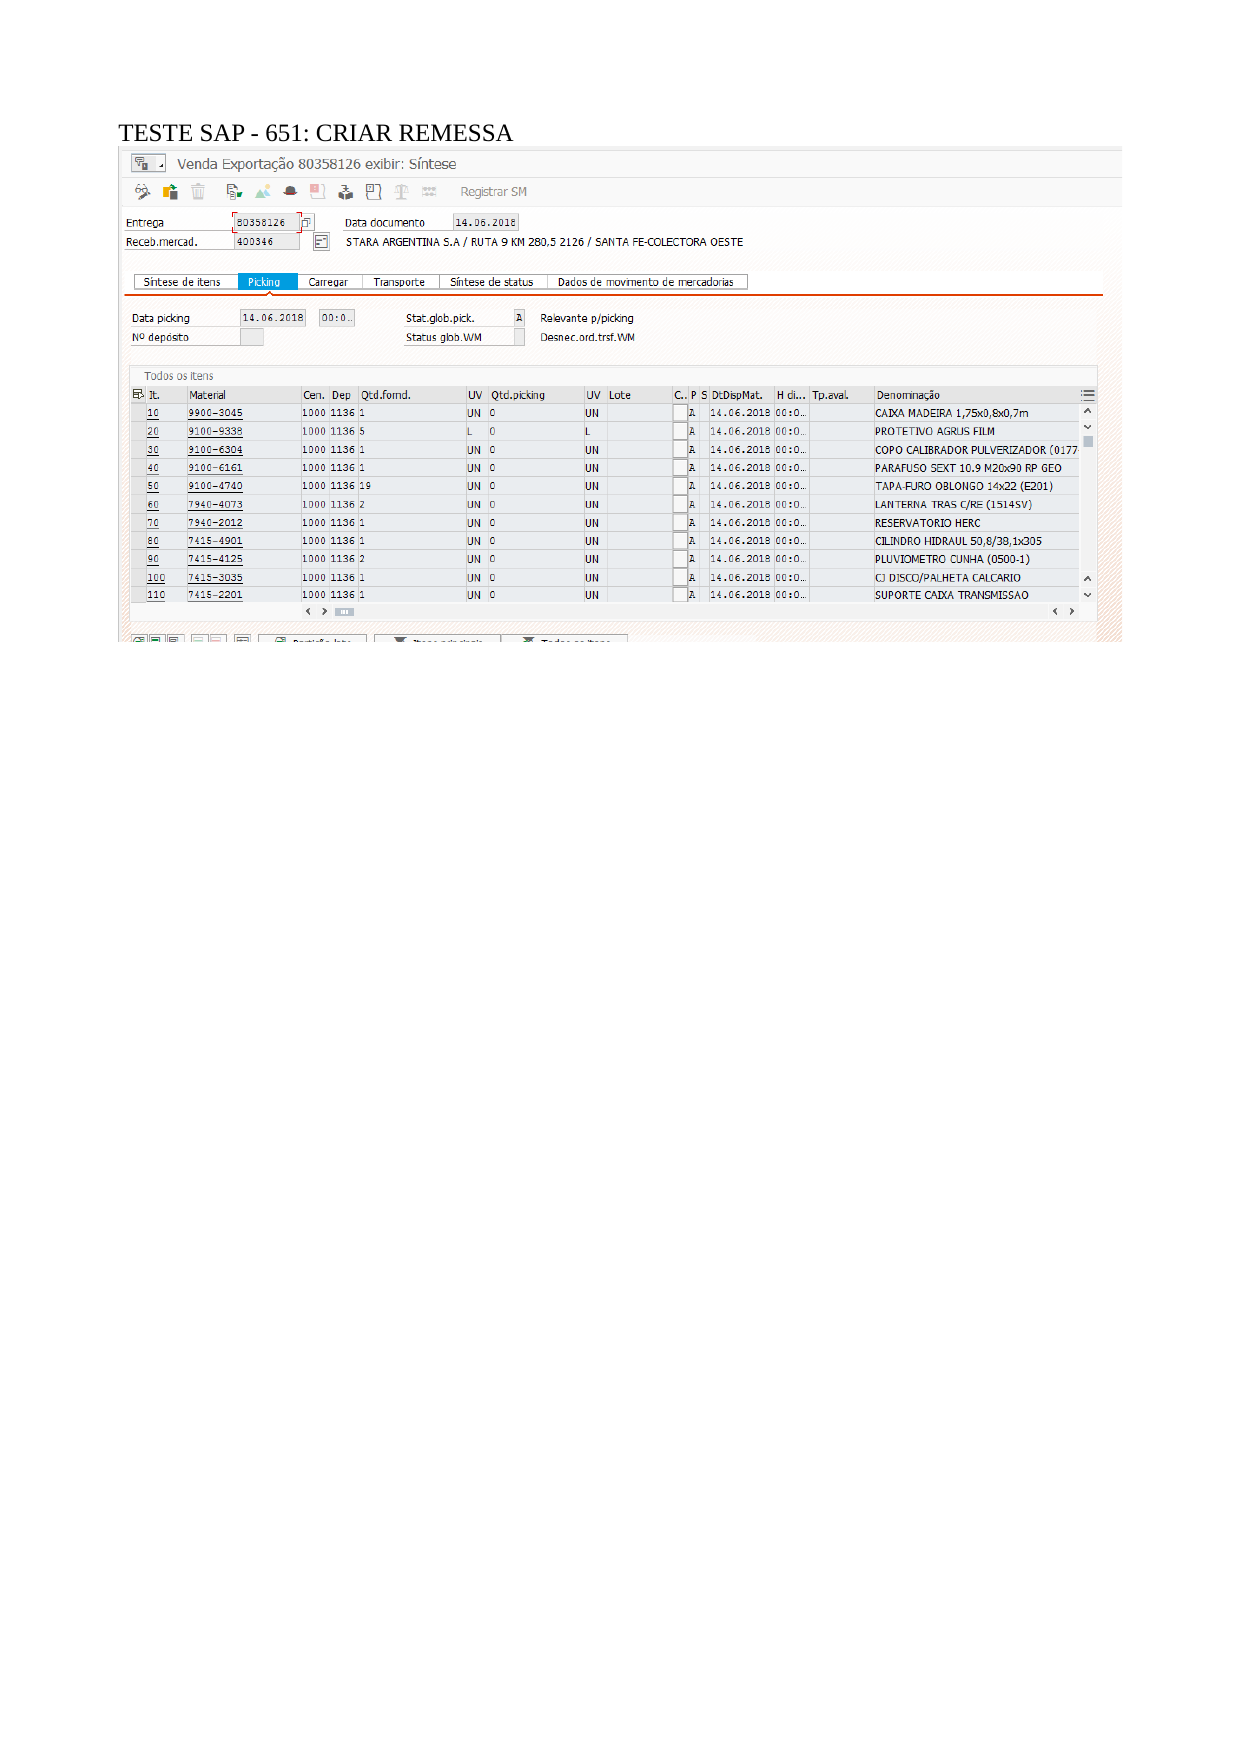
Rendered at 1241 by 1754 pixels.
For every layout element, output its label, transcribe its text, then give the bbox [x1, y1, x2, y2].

text TESTE SAP - 651: CRIAR REMESSA [118, 118, 1122, 146]
picture [118, 146, 1123, 642]
